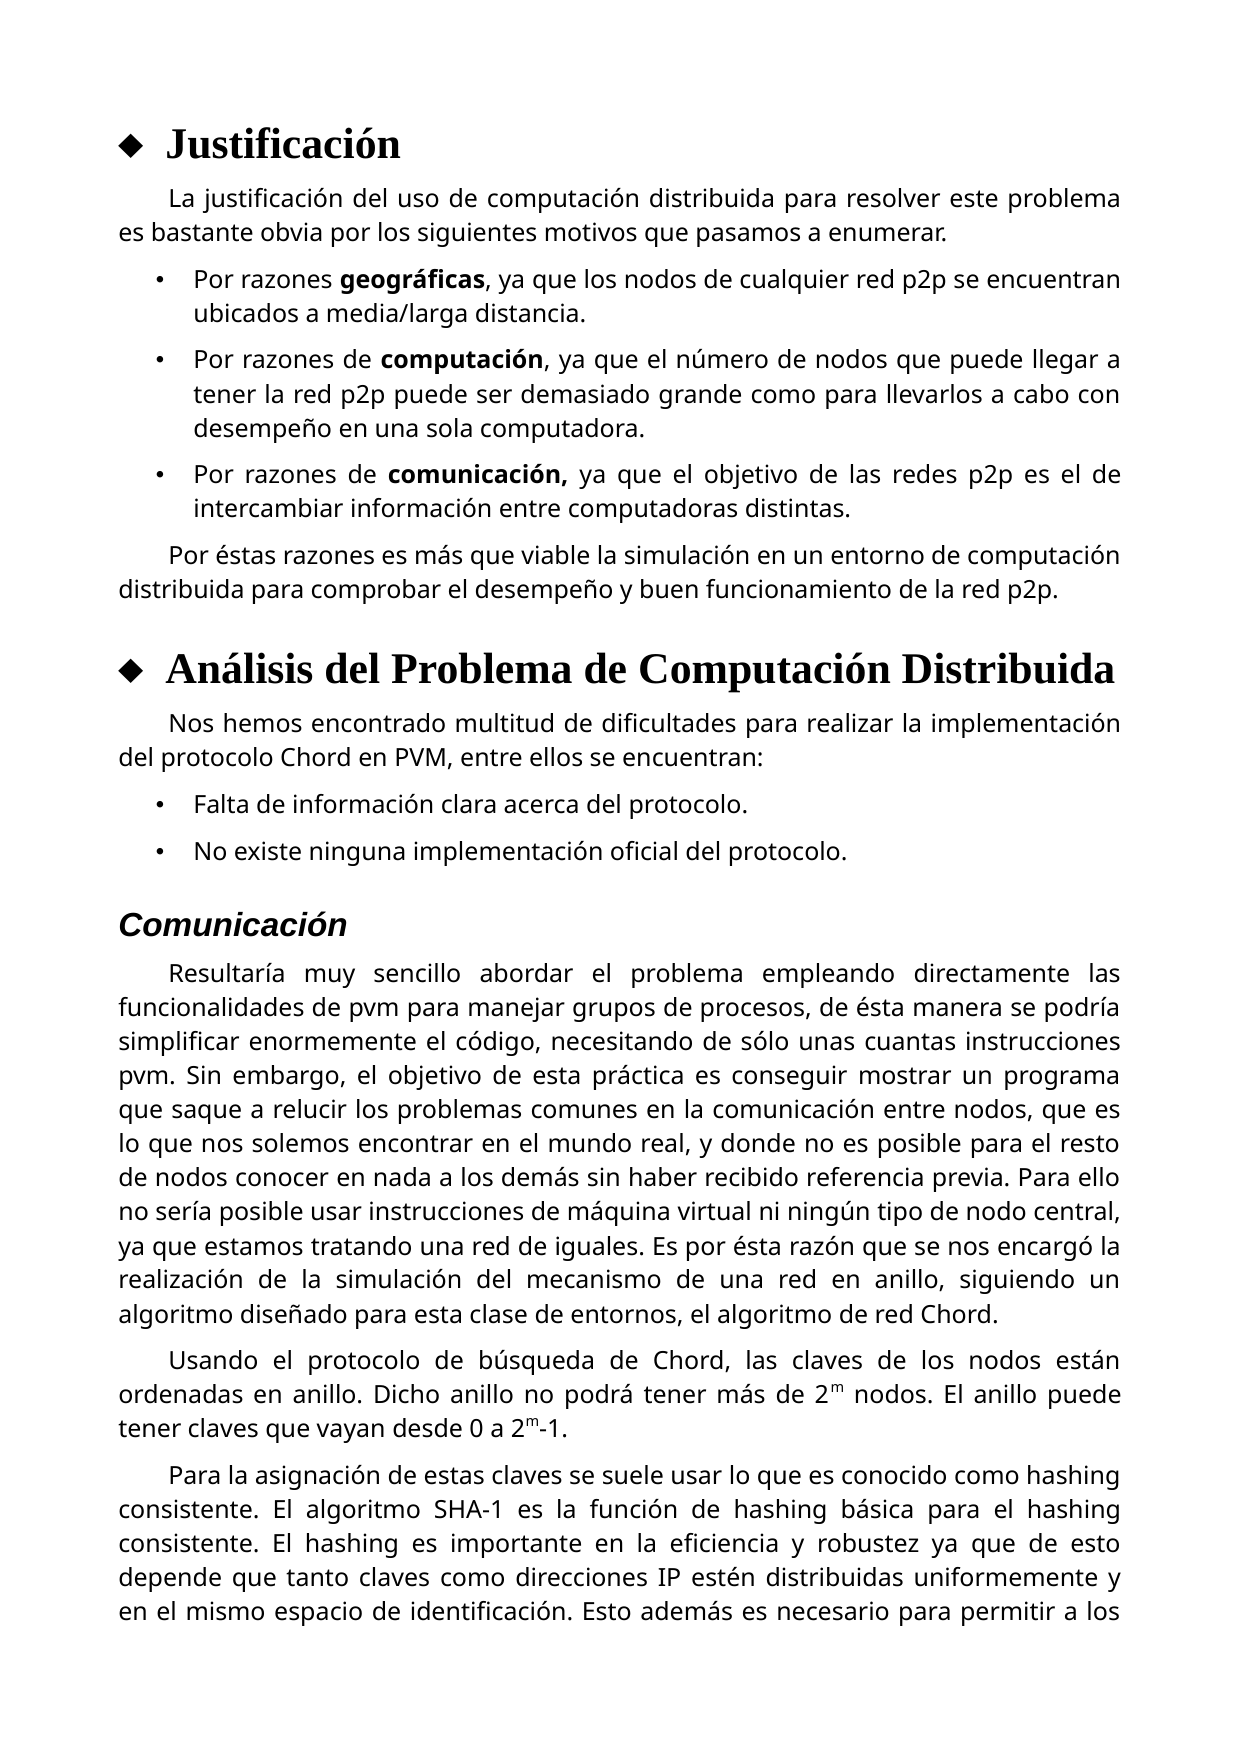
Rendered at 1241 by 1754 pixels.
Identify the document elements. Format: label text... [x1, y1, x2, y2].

list Por razones de computación, ya que el número de nodos que puede llegar a tener la red p2p puede ser demasiado grande como para llevarlos a cabo con desempeño en una sola computadora. [156, 342, 1122, 444]
text Nos hemos encontrado multitud de dificultades para realizar la implementación del protocolo Chord en PVM, entre ellos se encuentran: [118, 706, 1122, 774]
subtitle Comunicación [118, 905, 1122, 943]
subtitle Justificación [118, 118, 1122, 168]
text Por éstas razones es más que viable la simulación en un entorno de computación distribuida para comprobar el desempeño y buen funcionamiento de la red p2p. [118, 537, 1122, 606]
text Para la asignación de estas claves se suele usar lo que es conocido como hashing consistente. El algoritmo SHA-1 es la función de hashing básica para el hashing consistente. El hashing es importante en la eficiencia y robustez ya que de esto depende que tanto claves como direcciones IP estén distribuidas uniformemente y en el mismo espacio de identificación. Esto además es necesario para permitir a los [118, 1457, 1122, 1628]
text Usando el protocolo de búsqueda de Chord, las claves de los nodos están ordenadas en anillo. Dicho anillo no podrá tener más de 2m nodos. El anillo puede tener claves que vayan desde 0 a 2m-1. [118, 1343, 1122, 1445]
list Por razones de comunicación, ya que el objetivo de las redes p2p es el de intercambiar información entre computadoras distintas. [156, 457, 1122, 525]
list No existe ninguna implementación oficial del protocolo. [156, 833, 1122, 867]
text Resultaría muy sencillo abordar el problema empleando directamente las funcionalidades de pvm para manejar grupos de procesos, de ésta manera se podría simplificar enormemente el código, necesitando de sólo unas cuantas instrucciones pvm. Sin embargo, el objetivo de esta práctica es conseguir mostrar un programa que saque a relucir los problemas comunes en la comunicación entre nodos, que es lo que nos solemos encontrar en el mundo real, y donde no es posible para el resto de nodos conocer en nada a los demás sin haber recibido referencia previa. Para ello no sería posible usar instrucciones de máquina virtual ni ningún tipo de nodo central, ya que estamos tratando una red de iguales. Es por ésta razón que se nos encargó la realización de la simulación del mecanismo de una red en anillo, siguiendo un algoritmo diseñado para esta clase de entornos, el algoritmo de red Chord. [118, 956, 1122, 1330]
list Falta de información clara acerca del protocolo. [156, 787, 1122, 821]
subtitle Análisis del Problema de Computación Distribuida [118, 643, 1122, 693]
list Por razones geográficas, ya que los nodos de cualquier red p2p se encuentran ubicados a media/larga distancia. [156, 262, 1122, 330]
text La justificación del uso de computación distribuida para resolver este problema es bastante obvia por los siguientes motivos que pasamos a enumerar. [118, 181, 1122, 249]
